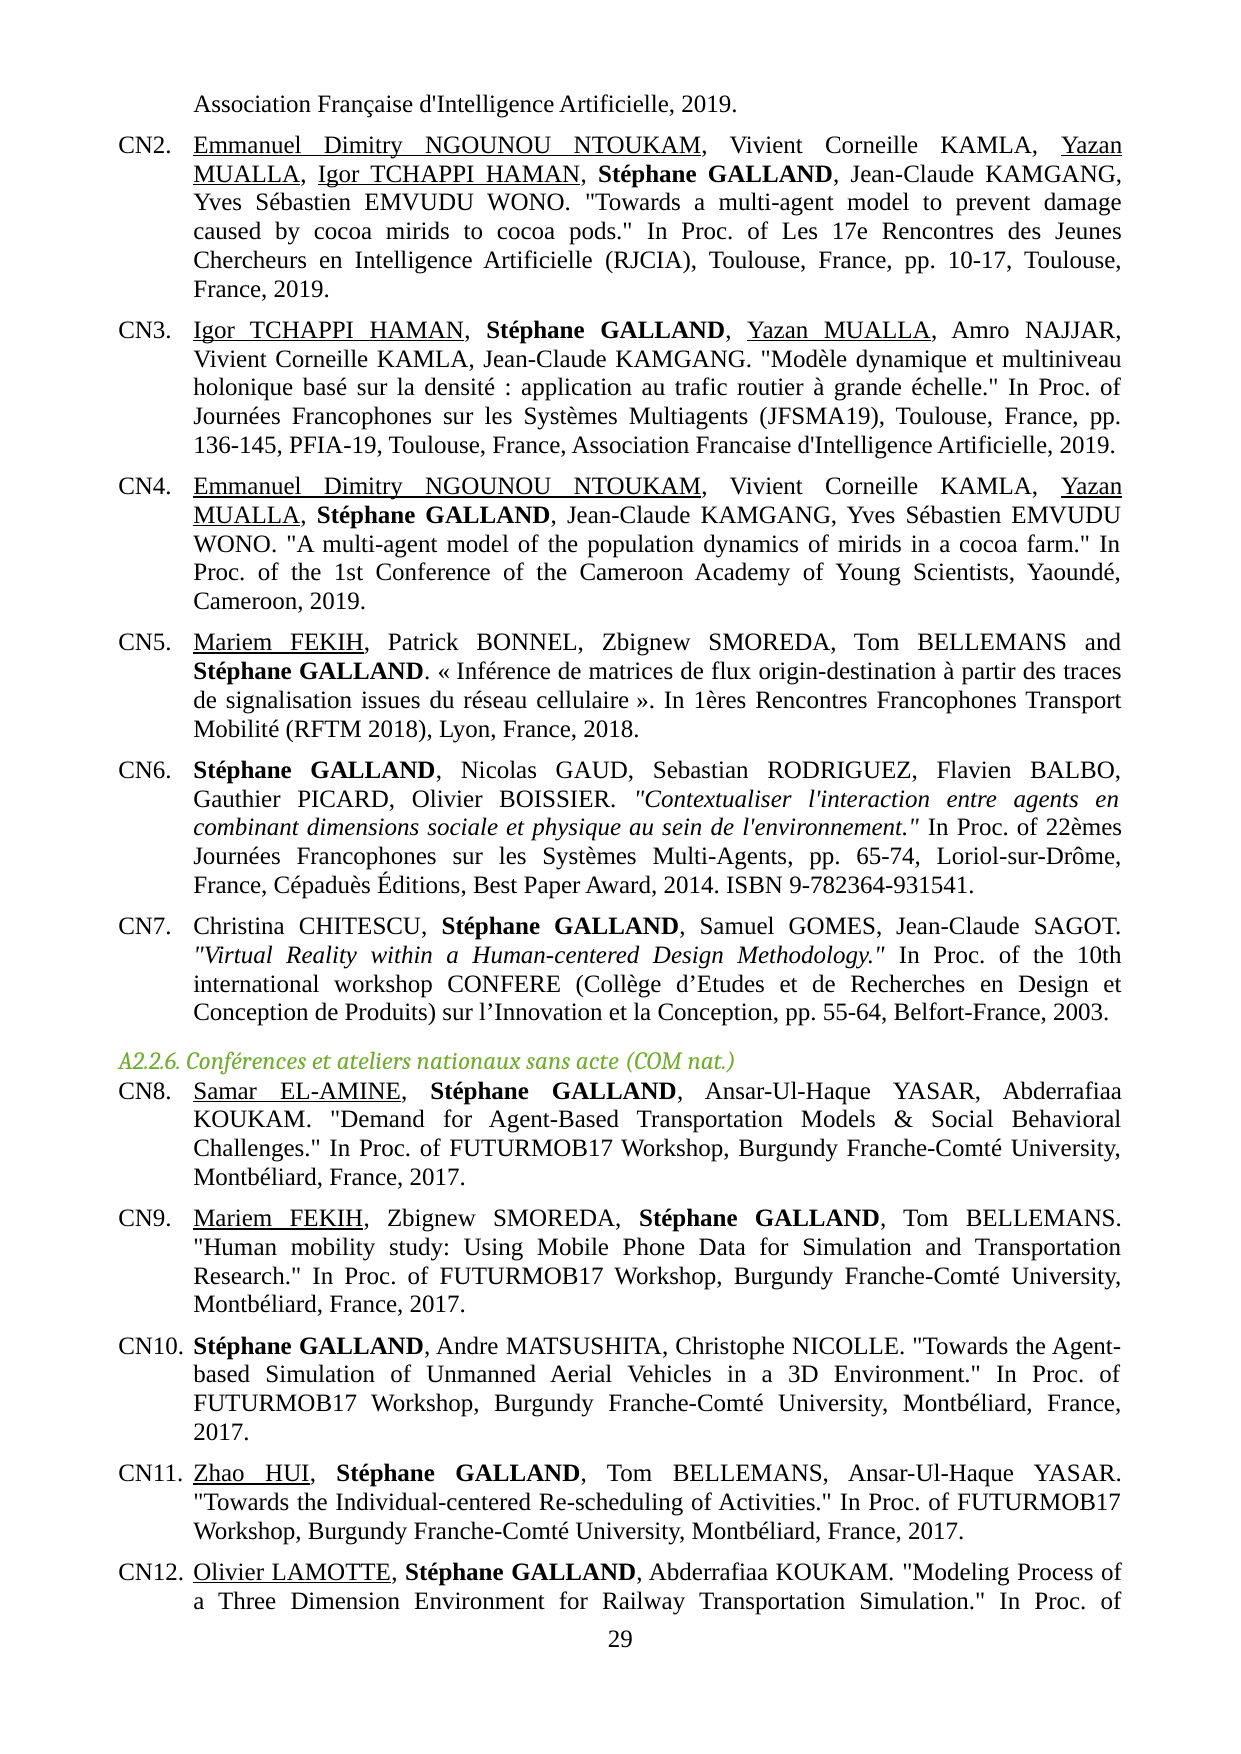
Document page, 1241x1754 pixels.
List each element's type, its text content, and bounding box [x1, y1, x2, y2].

list Emmanuel Dimitry NGOUNOU NTOUKAM, Vivient Corneille KAMLA, Yazan MUALLA, Igor TCHAPPI HAMAN, Stéphane GALLAND, Jean-Claude KAMGANG, Yves Sébastien EMVUDU WONO. "Towards a multi-agent model to prevent damage caused by cocoa mirids to cocoa pods." In Proc. of Les 17e Rencontres des Jeunes Chercheurs en Intelligence Artificielle (RJCIA), Toulouse, France, pp. 10-17, Toulouse, France, 2019. [118, 130, 1122, 302]
list Olivier LAMOTTE, Stéphane GALLAND, Abderrafiaa KOUKAM. "Modeling Process of a Three Dimension Environment for Railway Transportation Simulation." In Proc. of [118, 1557, 1122, 1614]
list Christina CHITESCU, Stéphane GALLAND, Samuel GOMES, Jean-Claude SAGOT. "Virtual Reality within a Human-centered Design Methodology." In Proc. of the 10th international workshop CONFERE (Collège d’Etudes et de Recherches en Design et Conception de Produits) sur l’Innovation et la Conception, pp. 55-64, Belfort-France, 2003. [118, 911, 1122, 1026]
list Mariem FEKIH, Zbignew SMOREDA, Stéphane GALLAND, Tom BELLEMANS. "Human mobility study: Using Mobile Phone Data for Simulation and Transportation Research." In Proc. of FUTURMOB17 Workshop, Burgundy Franche-Comté University, Montbéliard, France, 2017. [118, 1203, 1122, 1318]
list Zhao HUI, Stéphane GALLAND, Tom BELLEMANS, Ansar-Ul-Haque YASAR. "Towards the Individual-centered Re-scheduling of Activities." In Proc. of FUTURMOB17 Workshop, Burgundy Franche-Comté University, Montbéliard, France, 2017. [118, 1458, 1122, 1544]
list Samar EL-AMINE, Stéphane GALLAND, Ansar-Ul-Haque YASAR, Abderrafiaa KOUKAM. "Demand for Agent-Based Transportation Models & Social Behavioral Challenges." In Proc. of FUTURMOB17 Workshop, Burgundy Franche-Comté University, Montbéliard, France, 2017. [118, 1076, 1122, 1191]
subtitle A2.2.6. Conférences et ateliers nationaux sans acte (COM nat.) [118, 1047, 1122, 1076]
list Emmanuel Dimitry NGOUNOU NTOUKAM, Vivient Corneille KAMLA, Yazan MUALLA, Stéphane GALLAND, Jean-Claude KAMGANG, Yves Sébastien EMVUDU WONO. "A multi-agent model of the population dynamics of mirids in a cocoa farm." In Proc. of the 1st Conference of the Cameroon Academy of Young Scientists, Yaoundé, Cameroon, 2019. [118, 471, 1122, 615]
list Mariem FEKIH, Patrick BONNEL, Zbignew SMOREDA, Tom BELLEMANS and Stéphane GALLAND. « Inférence de matrices de flux origin-destination à partir des traces de signalisation issues du réseau cellulaire ». In 1ères Rencontres Francophones Transport Mobilité (RFTM 2018), Lyon, France, 2018. [118, 627, 1122, 742]
list Igor TCHAPPI HAMAN, Stéphane GALLAND, Yazan MUALLA, Amro NAJJAR, Vivient Corneille KAMLA, Jean-Claude KAMGANG. "Modèle dynamique et multiniveau holonique basé sur la densité : application au trafic routier à grande échelle." In Proc. of Journées Francophones sur les Systèmes Multiagents (JFSMA19), Toulouse, France, pp. 136-145, PFIA-19, Toulouse, France, Association Francaise d'Intelligence Artificielle, 2019. [118, 315, 1122, 459]
list Stéphane GALLAND, Andre MATSUSHITA, Christophe NICOLLE. "Towards the Agent-based Simulation of Unmanned Aerial Vehicles in a 3D Environment." In Proc. of FUTURMOB17 Workshop, Burgundy Franche-Comté University, Montbéliard, France, 2017. [118, 1331, 1122, 1446]
list Stéphane GALLAND, Nicolas GAUD, Sebastian RODRIGUEZ, Flavien BALBO, Gauthier PICARD, Olivier BOISSIER. "Contextualiser l'interaction entre agents en combinant dimensions sociale et physique au sein de l'environnement." In Proc. of 22èmes Journées Francophones sur les Systèmes Multi-Agents, pp. 65-74, Loriol-sur-Drôme, France, Cépaduès Éditions, Best Paper Award, 2014. ISBN 9-782364-931541. [118, 755, 1122, 899]
list Association Française d'Intelligence Artificielle, 2019. [118, 89, 1122, 117]
